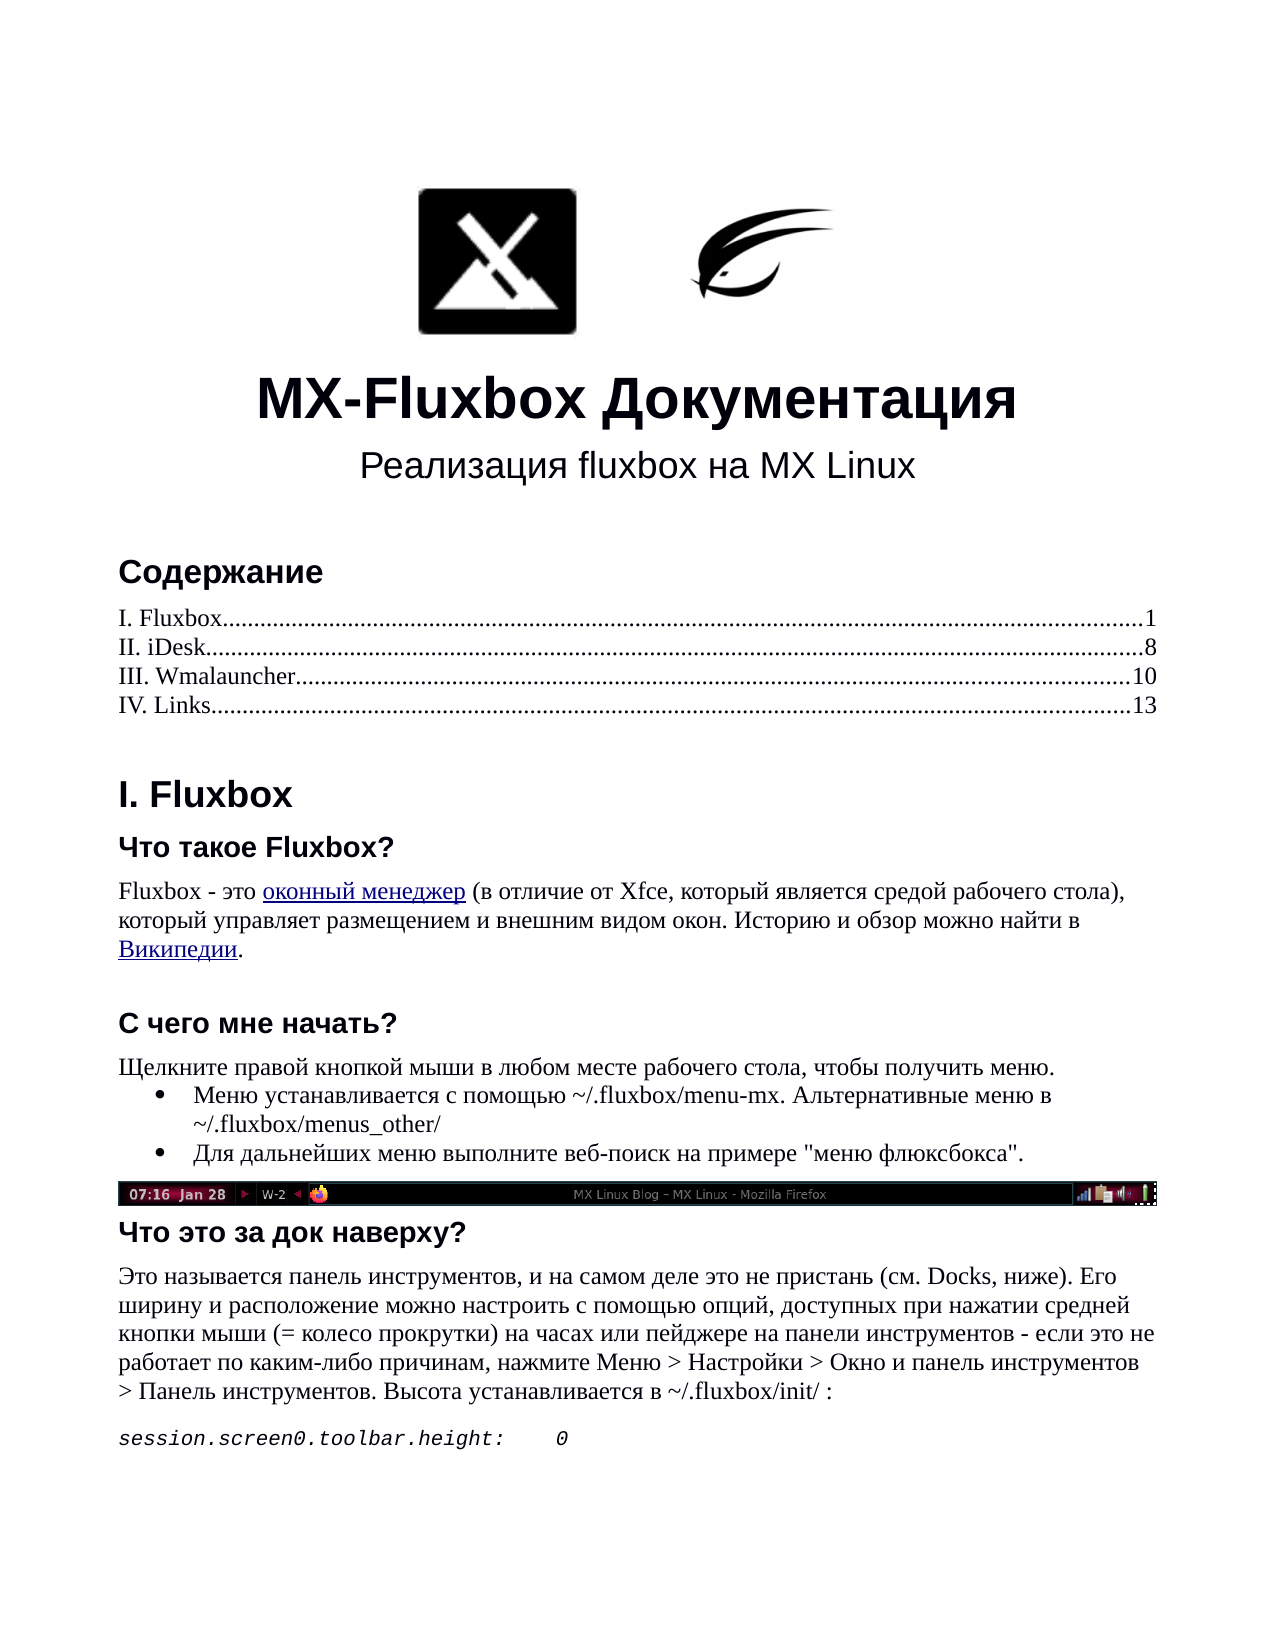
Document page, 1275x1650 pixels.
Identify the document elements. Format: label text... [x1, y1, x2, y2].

list Меню устанавливается с помощью ~/.fluxbox/menu-mx. Альтернативные меню в ~/.fluxbox/menus_other/ [156, 1081, 1157, 1138]
picture [415, 186, 581, 339]
subtitle I. Fluxbox [118, 772, 1157, 816]
list Для дальнейших меню выполните веб-поиск на примере "меню флюксбокса". [156, 1138, 1157, 1167]
text II. iDesk 8 [118, 632, 1157, 661]
text session.screen0.toolbar.height: 0 [118, 1428, 1157, 1452]
text I. Fluxbox 1 [118, 603, 1157, 632]
subtitle Что такое Fluxbox? [118, 830, 1157, 864]
picture [118, 1181, 1157, 1206]
subtitle Содержание [118, 552, 1157, 591]
title MX-Fluxbox Документация [118, 290, 1157, 430]
text IV. Links 13 [118, 690, 1157, 718]
subtitle С чего мне начать? [118, 1006, 1157, 1039]
text Щелкните правой кнопкой мыши в любом месте рабочего стола, чтобы получить меню. [118, 1052, 1157, 1081]
subtitle Что это за док наверху? [118, 1206, 1157, 1248]
text Это называется панель инструментов, и на самом деле это не пристань (см. Docks, ниже). Его ширину и расположение можно настроить с помощью опций, доступных при нажатии средней кнопки мыши (= колесо прокрутки) на часах или пейджере на панели инструментов - если это не работает по каким-либо причинам, нажмите Меню > Настройки > Окно и панель инструментов > Панель инструментов. Высота устанавливается в ~/.fluxbox/init/ : [118, 1261, 1157, 1405]
text Fluxbox - это оконный менеджер (в отличие от Xfce, который является средой рабочего стола), который управляет размещением и внешним видом окон. Историю и обзор можно найти в Википедии. [118, 876, 1157, 962]
text III. Wmalauncher 10 [118, 661, 1157, 690]
picture [681, 173, 842, 334]
subtitle Реализация fluxbox на MX Linux [118, 443, 1157, 486]
